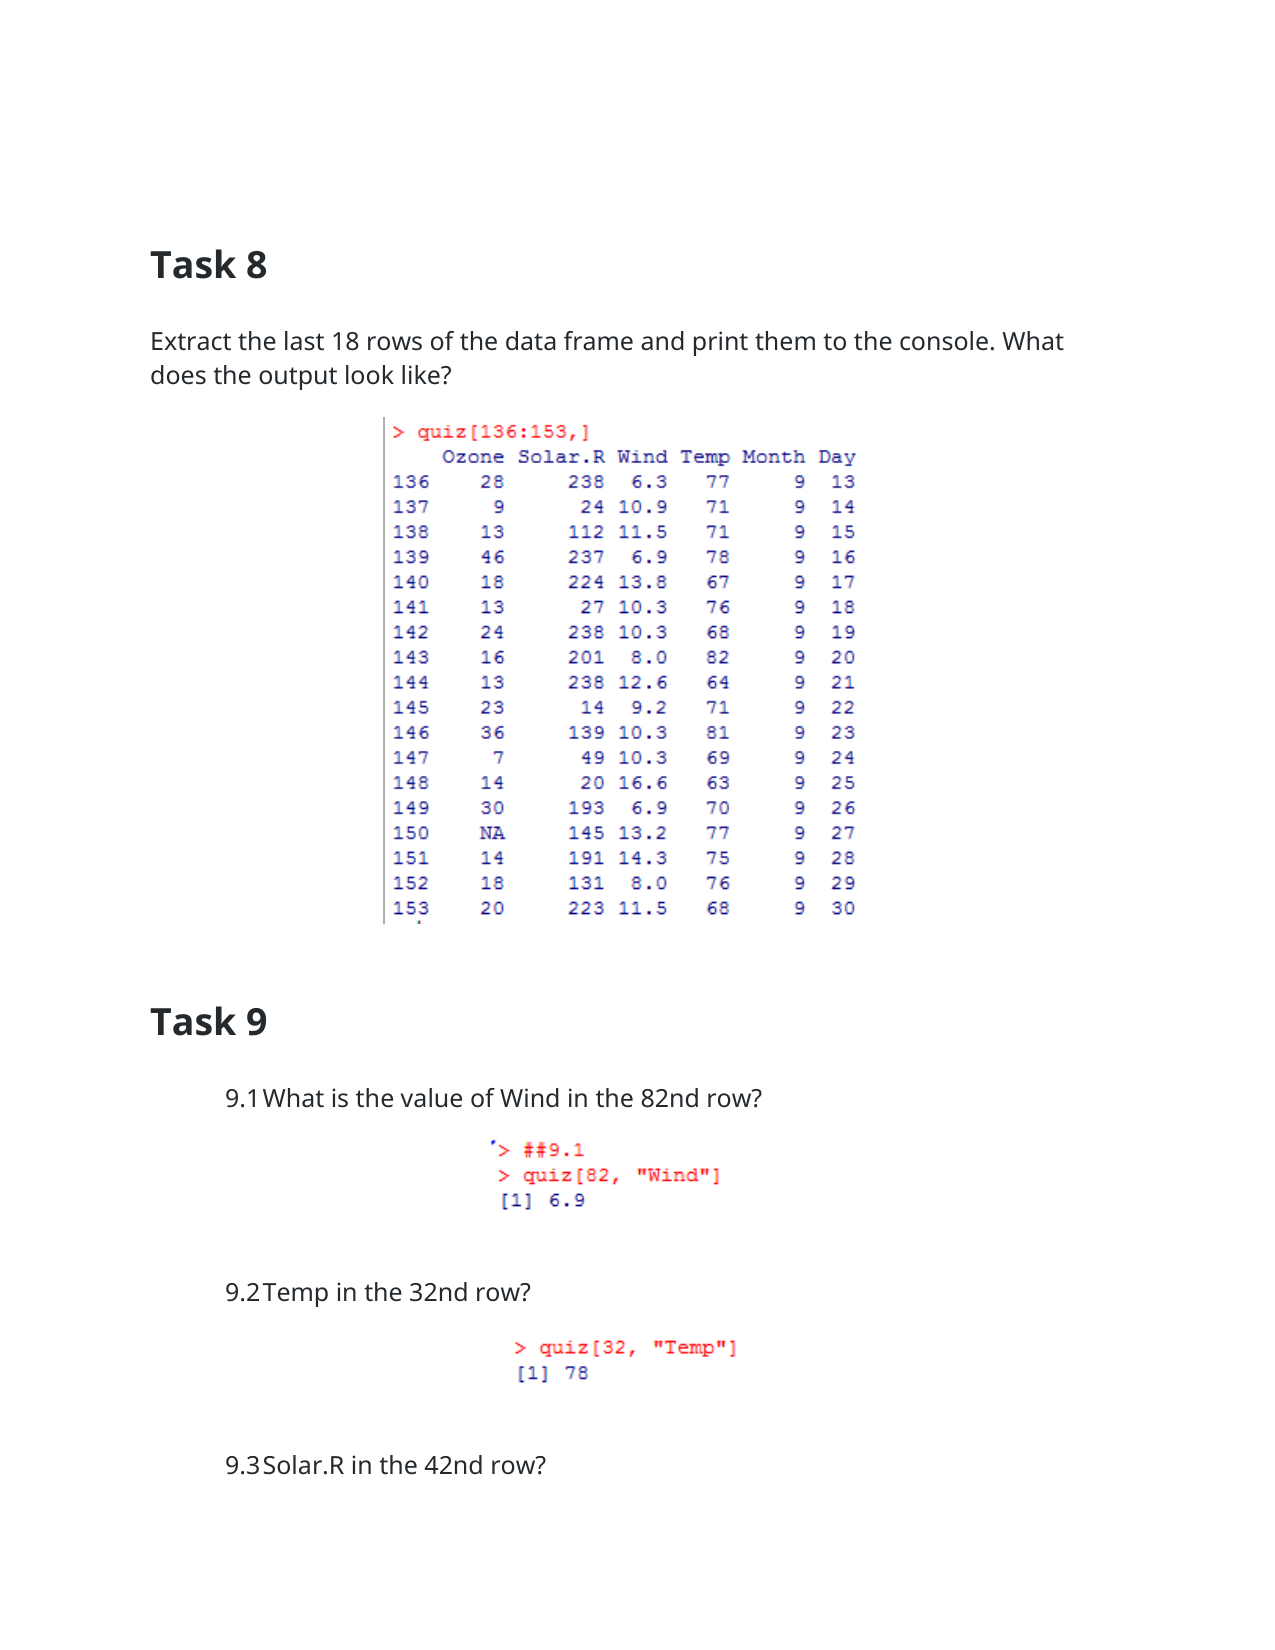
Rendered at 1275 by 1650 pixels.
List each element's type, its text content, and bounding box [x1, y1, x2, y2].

picture [508, 1334, 767, 1389]
list Solar.R in the 42nd row? [225, 1448, 1125, 1482]
picture [383, 417, 892, 924]
list What is the value of Wind in the 82nd row? [225, 1080, 1125, 1114]
picture [490, 1139, 785, 1216]
list Temp in the 32nd row? [225, 1275, 1125, 1309]
subtitle Task 8 [150, 238, 1125, 298]
subtitle Task 9 [150, 995, 1125, 1054]
text Extract the last 18 rows of the data frame and print them to the console. What does the output look like? [150, 324, 1125, 392]
